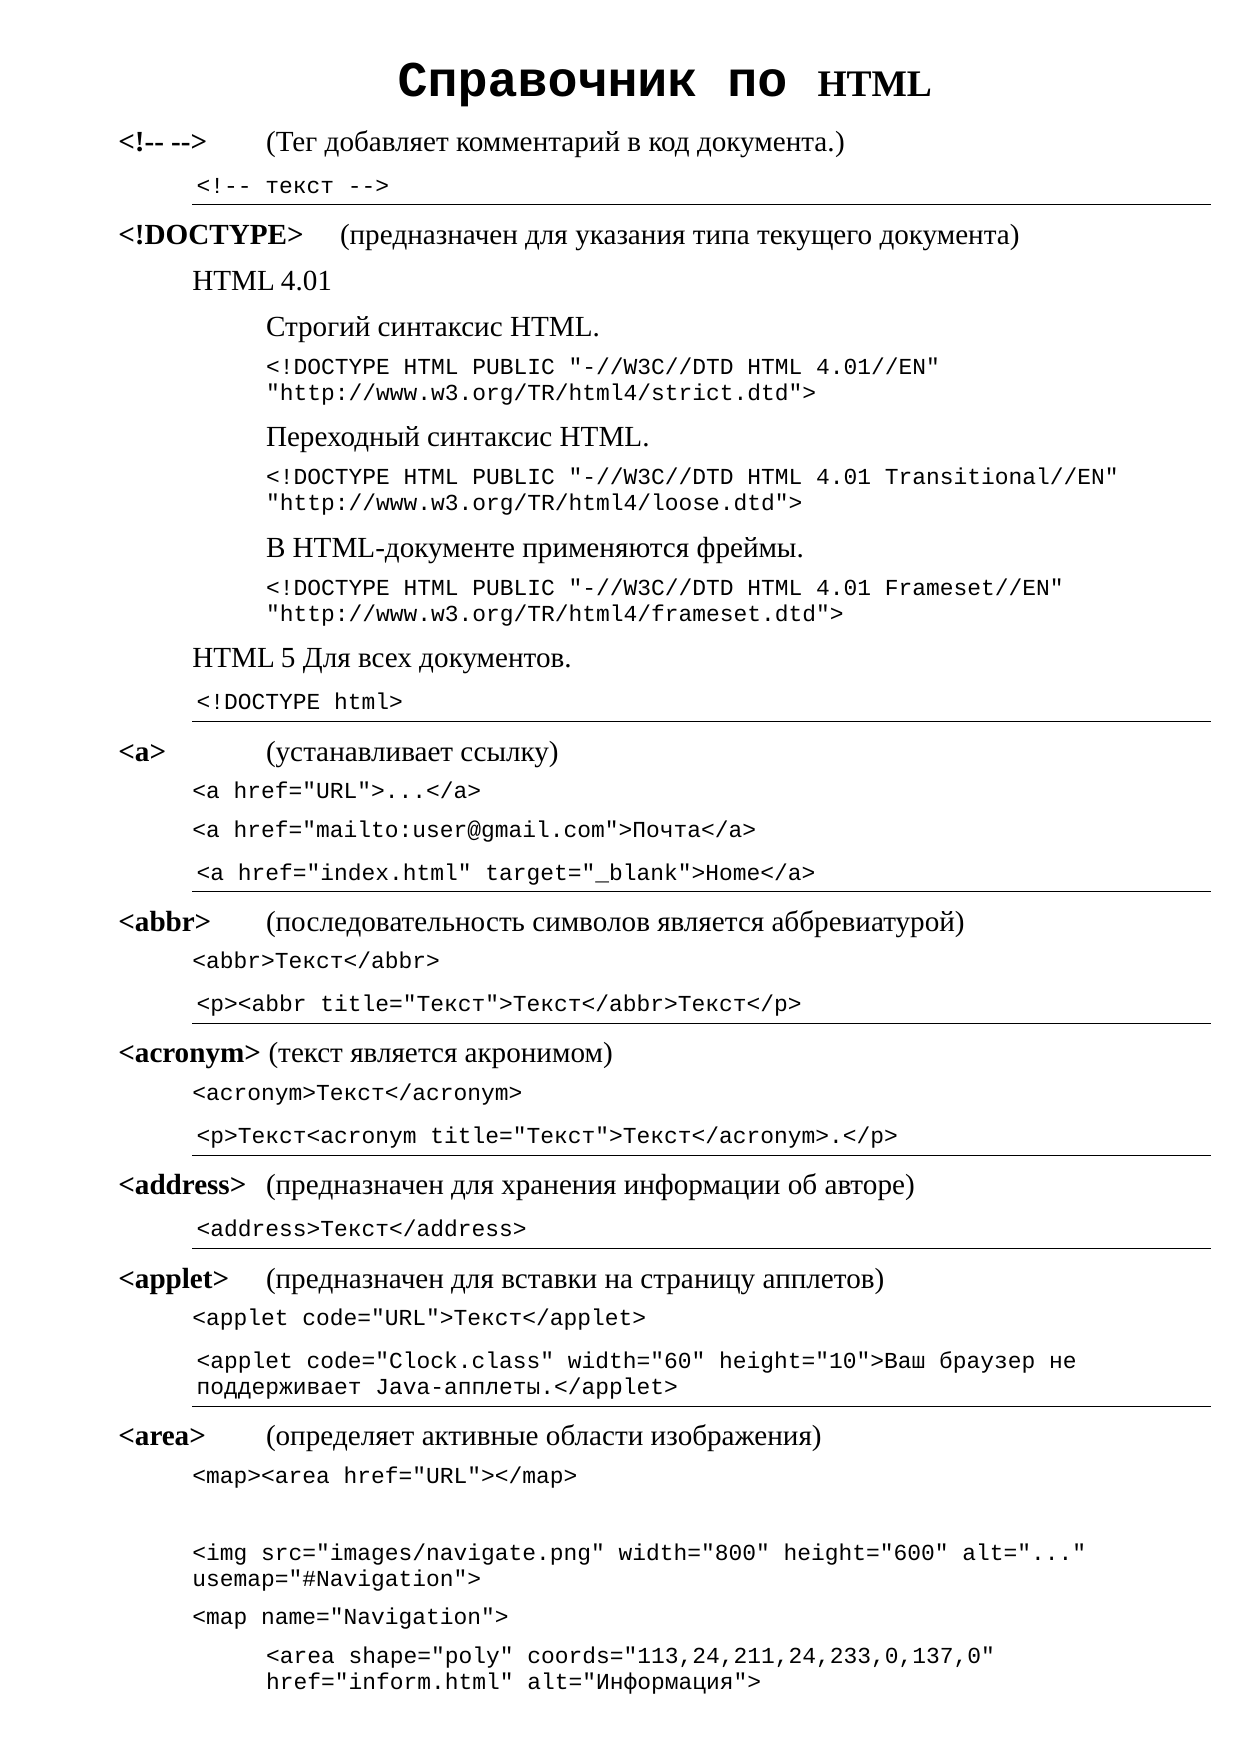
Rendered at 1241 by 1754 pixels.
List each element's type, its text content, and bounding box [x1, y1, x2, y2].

text <!DOCTYPE HTML PUBLIC "-//W3C//DTD HTML 4.01 Transitional//EN" "http://www.w3.org/TR/html4/loose.dtd"> [266, 466, 1211, 517]
text <map><area href="URL"></map> [192, 1464, 1211, 1490]
text <!DOCTYPE html> [192, 686, 1211, 721]
text <!-- --> (Тег добавляет комментарий в код документа.) [118, 124, 1211, 157]
text HTML 4.01 [118, 263, 1211, 297]
text <!-- текст --> [192, 170, 1211, 204]
text <map name="Navigation"> [192, 1606, 1211, 1632]
text HTML 5 Для всех документов. [118, 640, 1211, 674]
text <acronym>Текст</acronym> [192, 1082, 1211, 1108]
text <p>Текст<acronym title="Текст">Текст</acronym>.</p> [192, 1120, 1211, 1155]
text <!DOCTYPE HTML PUBLIC "-//W3C//DTD HTML 4.01//EN" "http://www.w3.org/TR/html4/strict.dtd"> [266, 355, 1211, 407]
text Строгий синтаксис HTML. [118, 309, 1211, 343]
subtitle Справочник по HTML [118, 54, 1211, 111]
text Переходный синтаксис HTML. [118, 419, 1211, 453]
text В HTML-документе применяются фреймы. [192, 530, 1211, 563]
text <area> (определяет активные области изображения) [118, 1418, 1211, 1452]
text <applet code="Clock.class" width="60" height="10">Ваш браузер не поддерживает Java-апплеты.</applet> [192, 1345, 1211, 1406]
text <address>Текст</address> [192, 1213, 1211, 1248]
text <abbr>Текст</abbr> [192, 950, 1211, 976]
text <p><abbr title="Текст">Текст</abbr>Текст</p> [192, 988, 1211, 1023]
text <a href="URL">...</a> [192, 780, 1211, 806]
text <!DOCTYPE> (предназначен для указания типа текущего документа) [118, 217, 1211, 251]
text <applet> (предназначен для вставки на страницу апплетов) [118, 1261, 1211, 1294]
text <abbr> (последовательность символов является аббревиатурой) [118, 904, 1211, 937]
text <applet code="URL">Текст</applet> [192, 1307, 1211, 1333]
text <a href="mailto:user@gmail.com">Почта</a> [192, 818, 1211, 844]
text <acronym> (текст является акронимом) [118, 1036, 1211, 1069]
text <img src="images/navigate.png" width="800" height="600" alt="..." usemap="#Navigation"> [192, 1541, 1211, 1593]
text <!DOCTYPE HTML PUBLIC "-//W3C//DTD HTML 4.01 Frameset//EN" "http://www.w3.org/TR/html4/frameset.dtd"> [266, 576, 1211, 628]
text <area shape="poly" coords="113,24,211,24,233,0,137,0" href="inform.html" alt="Информация"> [266, 1644, 1211, 1696]
text <address> (предназначен для хранения информации об авторе) [118, 1167, 1211, 1201]
text <a> (устанавливает ссылку) [118, 734, 1211, 767]
text <a href="index.html" target="_blank">Home</a> [192, 857, 1211, 891]
